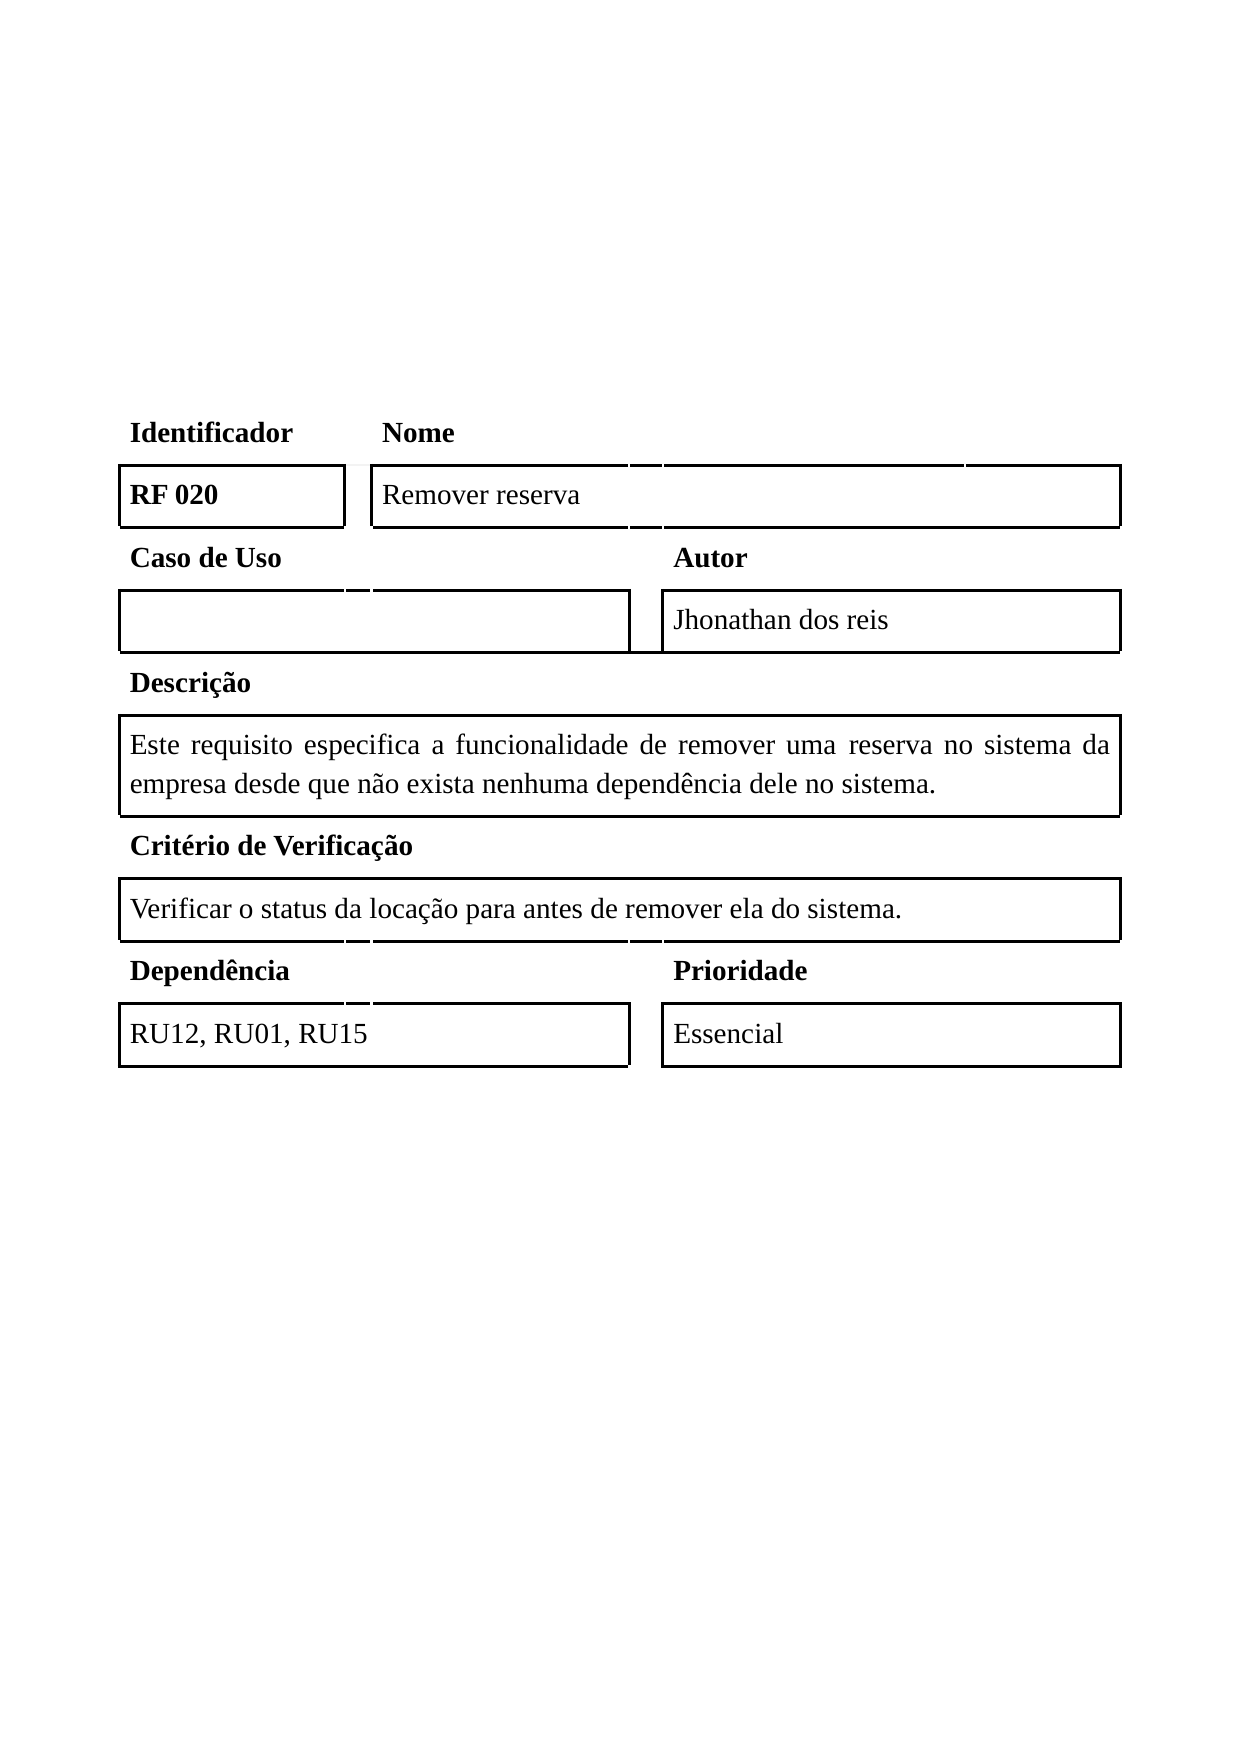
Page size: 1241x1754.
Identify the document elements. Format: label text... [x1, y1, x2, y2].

table_cell Critério de Verificação [120, 818, 1120, 877]
table_cell [631, 1005, 661, 1065]
table_cell Descrição [120, 654, 1120, 714]
table_cell Verificar o status da locação para antes de remover ela do sistema. [121, 880, 1119, 940]
table_cell [346, 943, 370, 1002]
table_header [346, 404, 370, 464]
table_cell Remover reserva [373, 467, 1119, 526]
table_cell [121, 592, 628, 651]
table_cell Jhonathan dos reis [664, 592, 1119, 651]
table_cell [630, 943, 662, 1002]
table_header Identificador [120, 404, 344, 464]
table_cell [346, 466, 370, 526]
table_header Nome [373, 404, 628, 464]
table_header [966, 404, 1120, 464]
table_cell RU12, RU01, RU15 [121, 1005, 628, 1065]
table_cell [373, 529, 628, 589]
table_header [664, 404, 964, 464]
table_cell Prioridade [664, 943, 1120, 1002]
table_cell [631, 592, 661, 651]
table_cell Essencial [664, 1005, 1119, 1065]
table_header [630, 404, 662, 464]
table_cell [346, 528, 370, 589]
table_cell RF 020 [121, 467, 343, 526]
table_cell Caso de Uso [120, 529, 344, 589]
table_cell Dependência [120, 943, 344, 1002]
table_cell [630, 529, 662, 589]
table_cell Autor [664, 529, 1120, 589]
table_cell Este requisito especifica a funcionalidade de remover uma reserva no sistema da empresa desde que não exista nenhuma dependência dele no sistema. [121, 717, 1119, 815]
table_cell [373, 943, 628, 1002]
